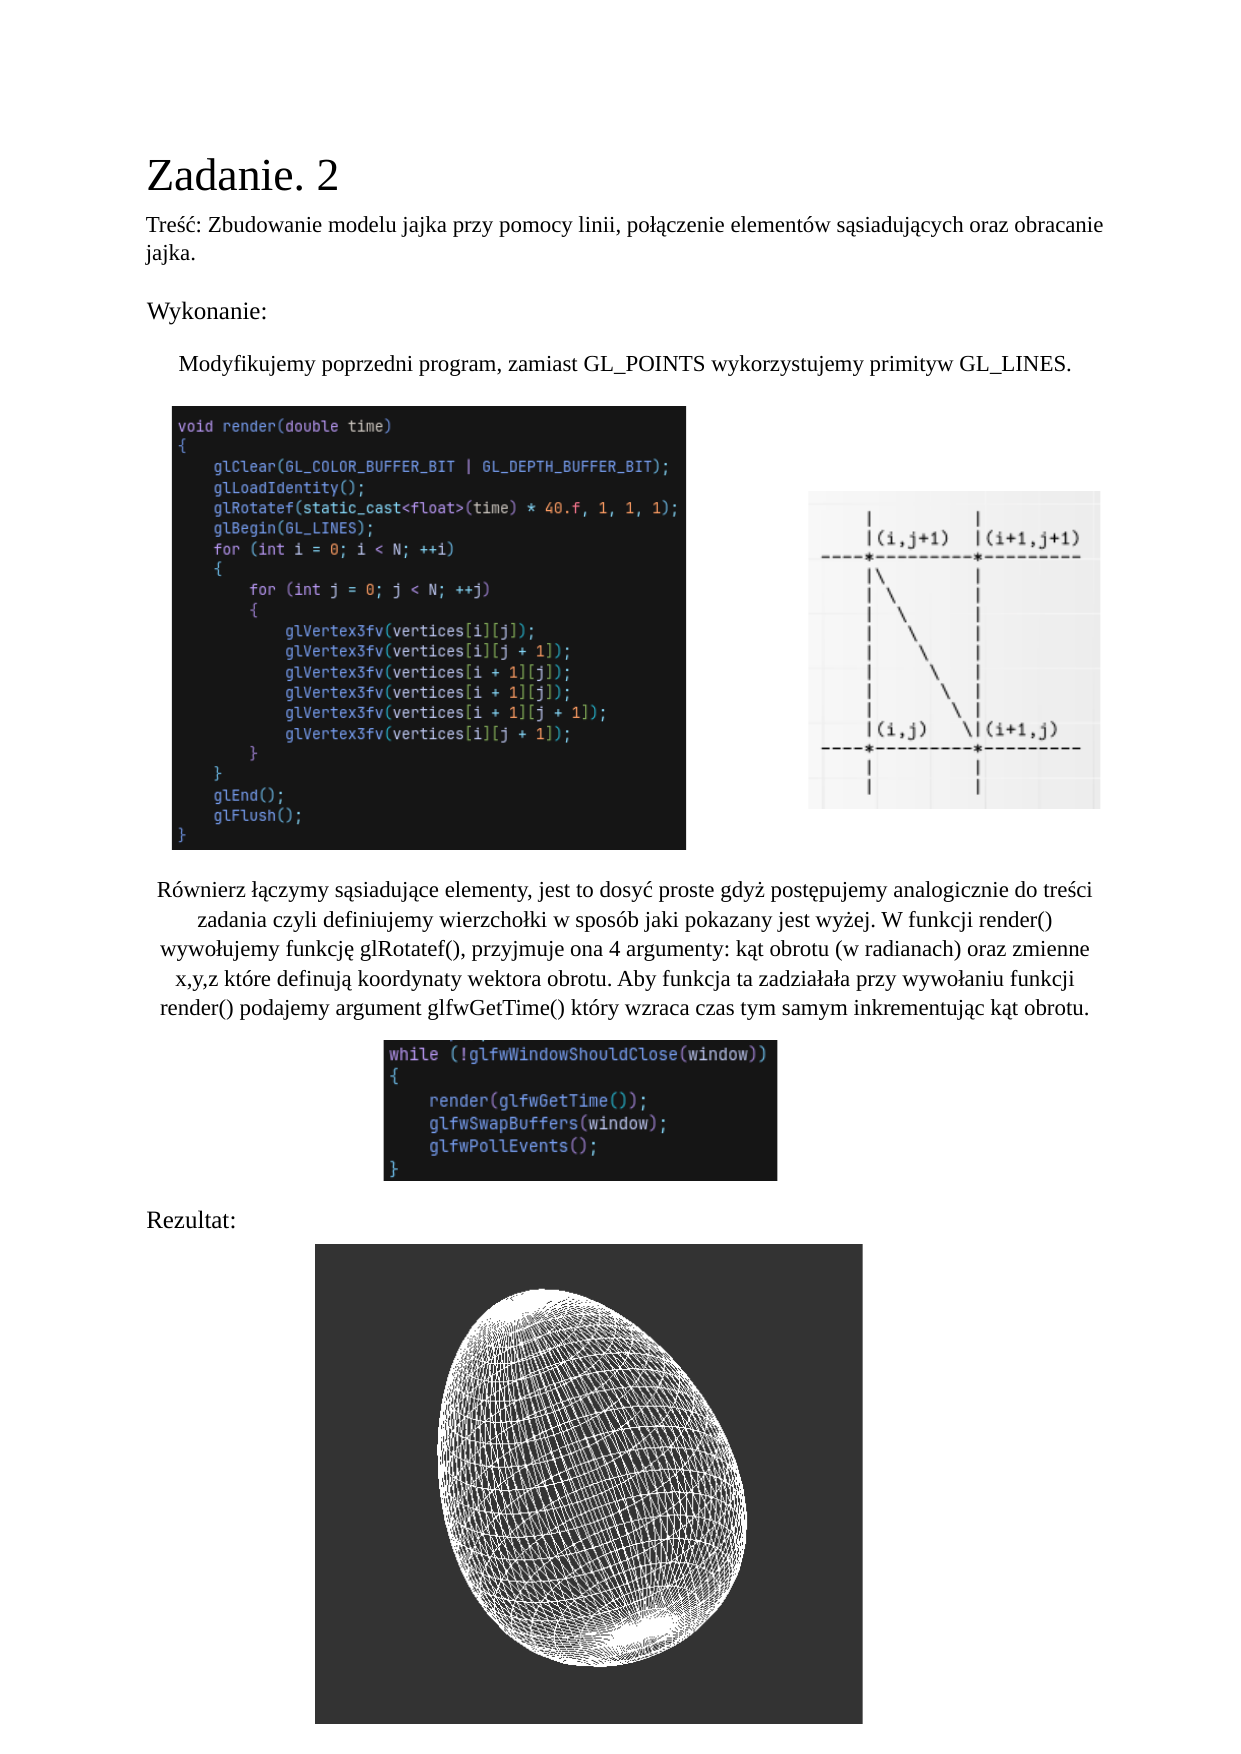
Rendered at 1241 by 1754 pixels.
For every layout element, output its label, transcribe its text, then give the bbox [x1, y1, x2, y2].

picture [808, 491, 1101, 809]
subtitle Zadanie. 2 [146, 148, 1134, 200]
text Modyfikujemy poprzedni program, zamiast GL_POINTS wykorzystujemy primityw GL_LINES. [147, 350, 1104, 376]
text Równierz łączymy sąsiadujące elementy, jest to dosyć proste gdyż postępujemy analogicznie do treści zadania czyli definiujemy wierzchołki w sposób jaki pokazany jest wyżej. W funkcji render() wywołujemy funkcję glRotatef(), przyjmuje ona 4 argumenty: kąt obrotu (w radianach) oraz zmienne x,y,z które definują koordynaty wektora obrotu. Aby funkcja ta zadziałała przy wywołaniu funkcji render() podajemy argument glfwGetTime() który wzraca czas tym samym inkrementując kąt obrotu. [146, 877, 1104, 1021]
picture [315, 1244, 863, 1724]
text Wykonanie: [147, 296, 1104, 325]
text Rezultat: [146, 1205, 1104, 1233]
picture [171, 406, 687, 850]
text Treść: Zbudowanie modelu jajka przy pomocy linii, połączenie elementów sąsiadujących oraz obracanie jajka. [146, 211, 1134, 265]
picture [383, 1040, 778, 1181]
